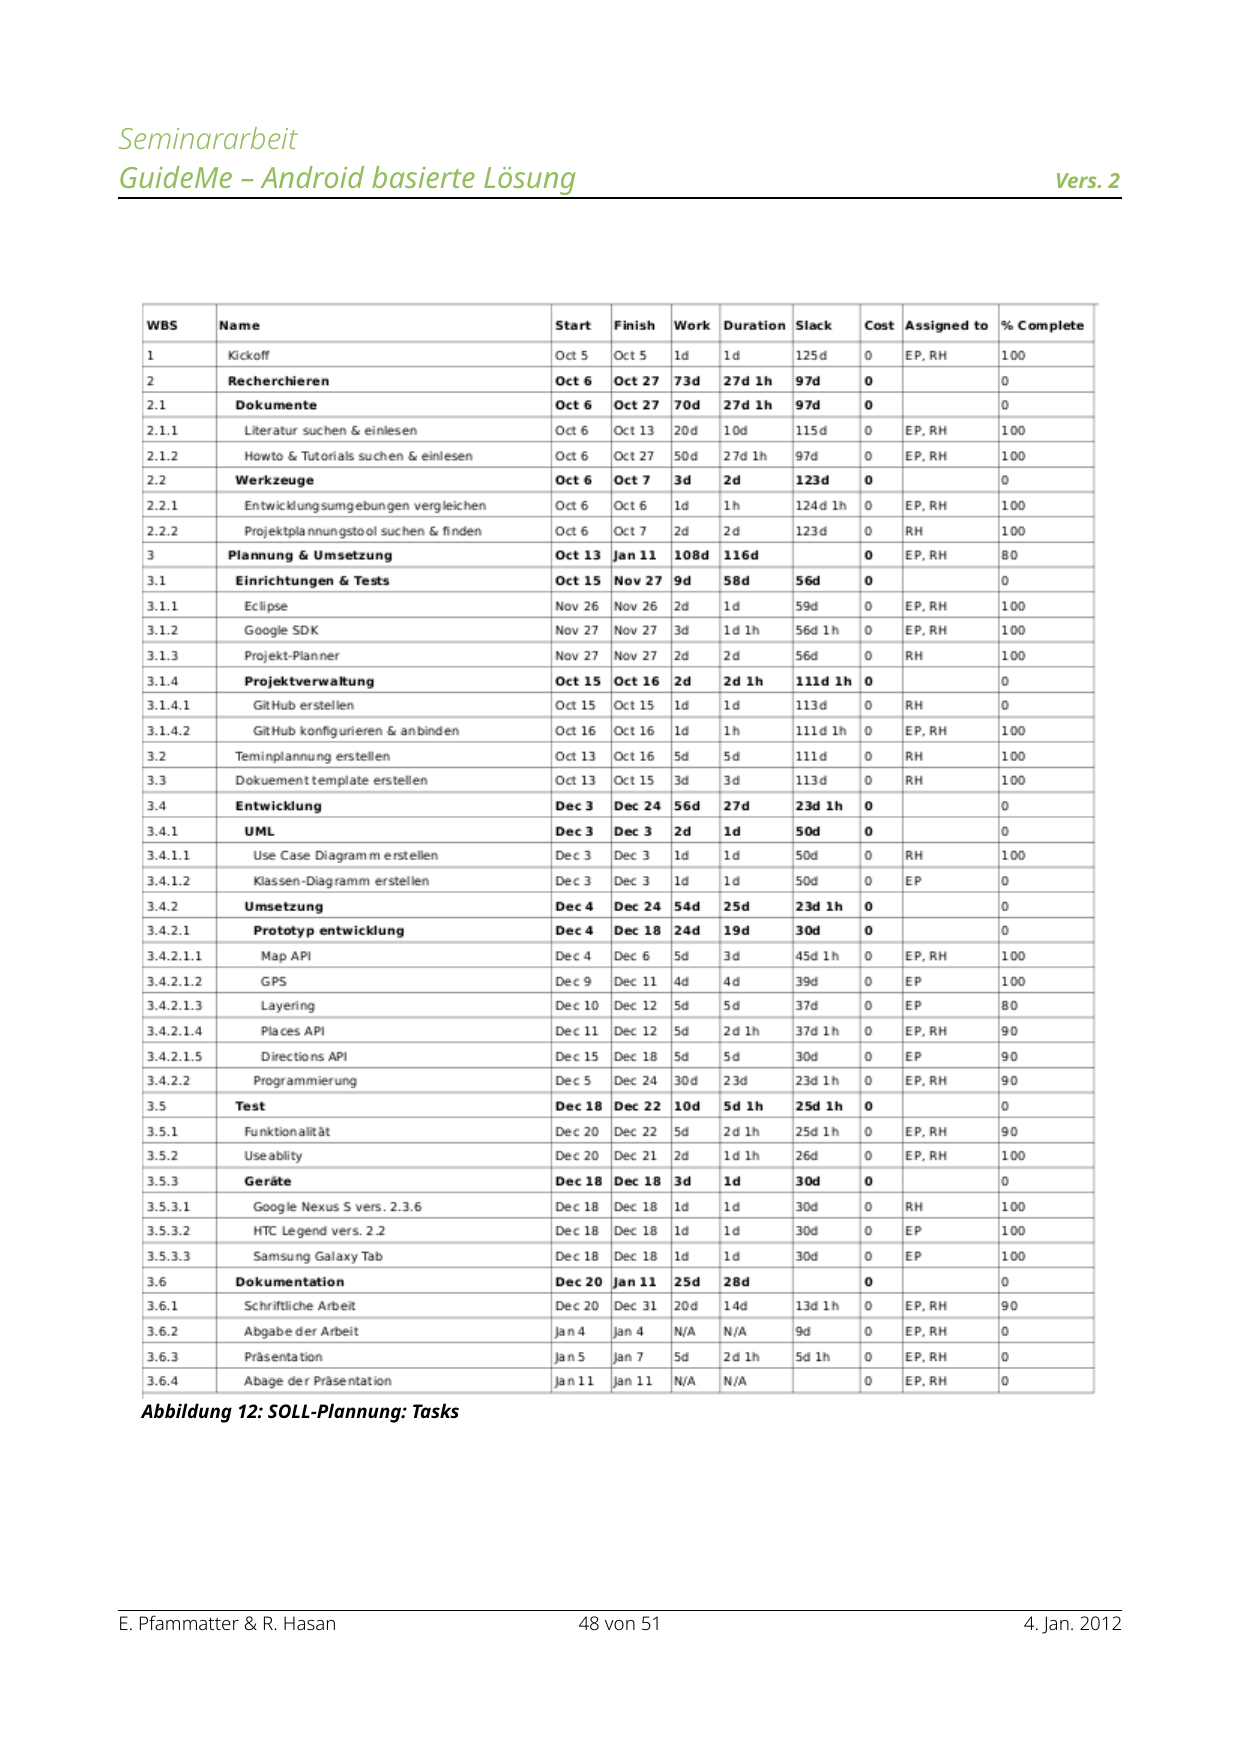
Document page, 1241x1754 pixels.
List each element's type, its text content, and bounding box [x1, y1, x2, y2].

text Abbildung 12: SOLL-Plannung: Tasks [142, 1399, 1099, 1424]
picture [141, 300, 1099, 1399]
